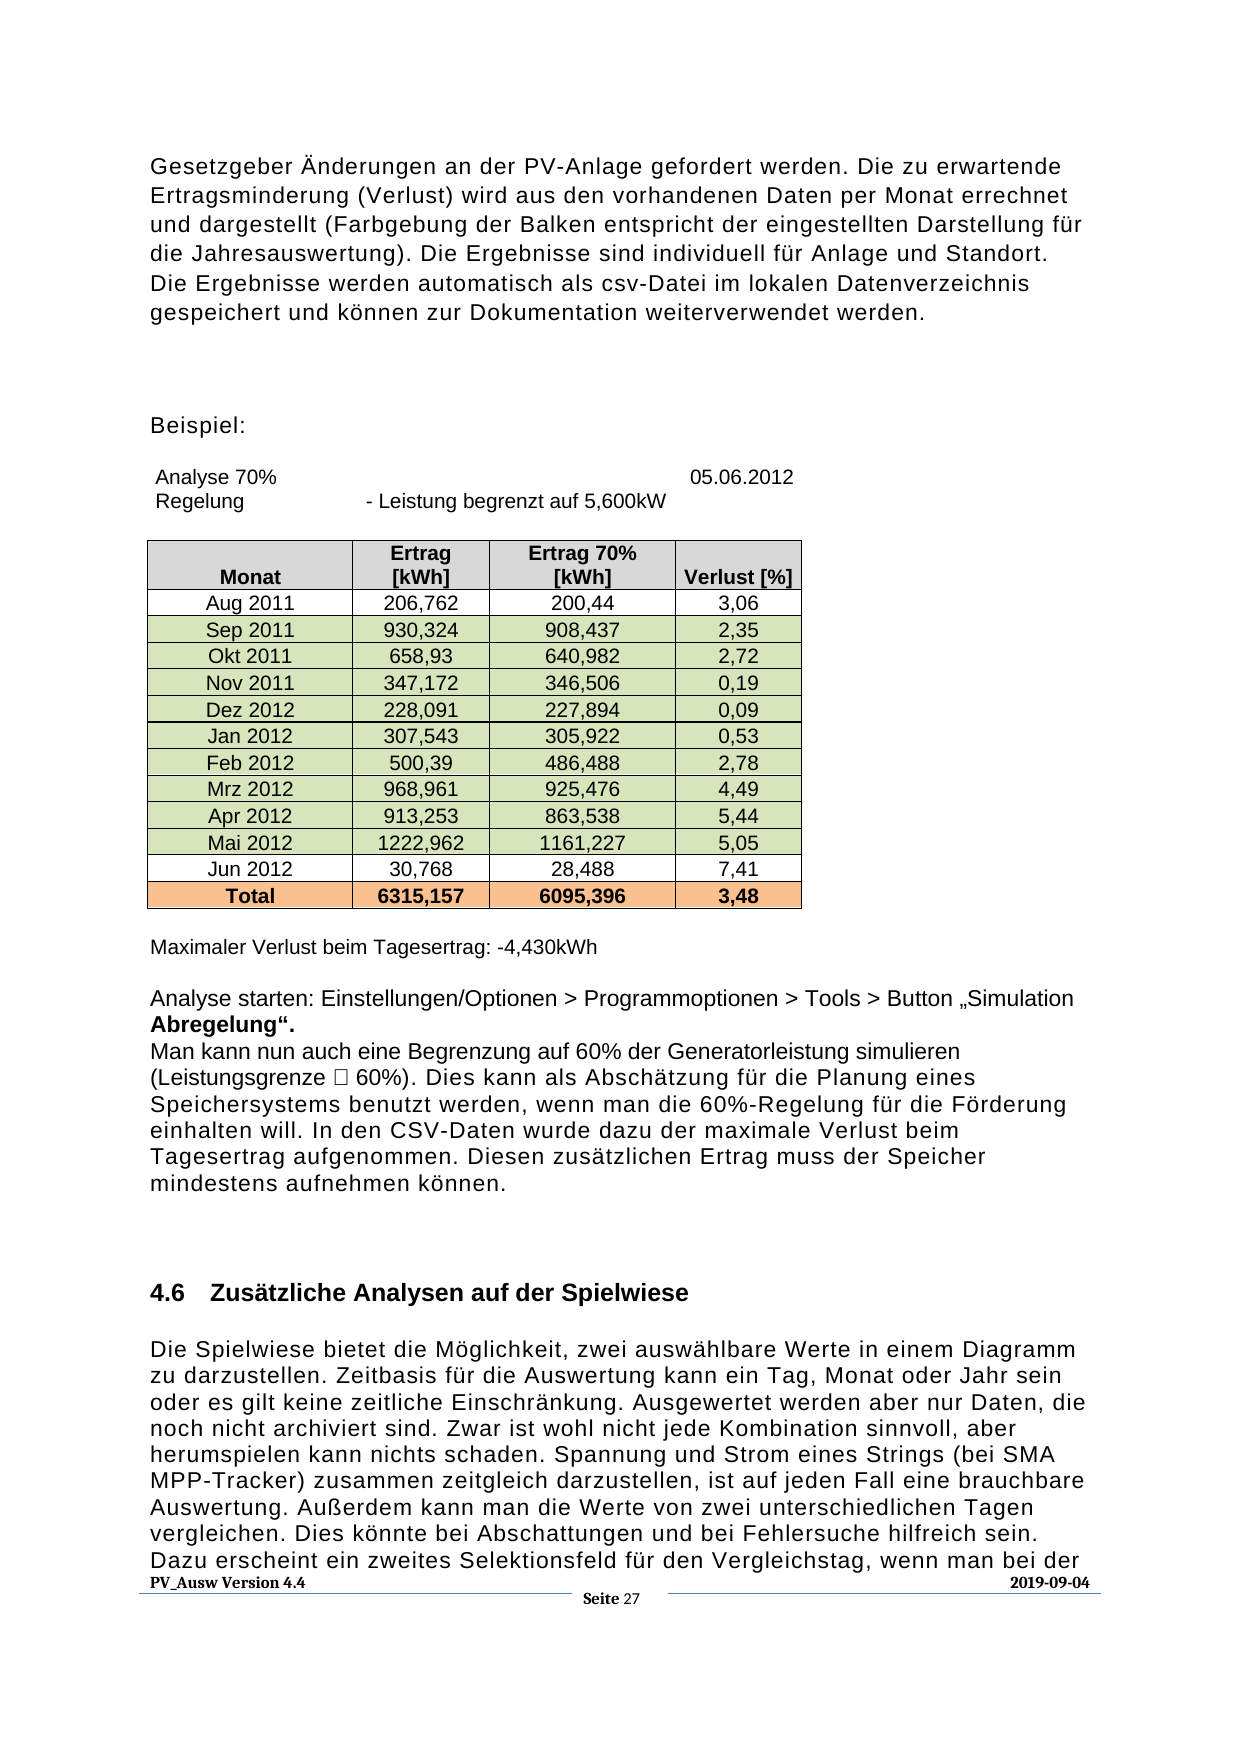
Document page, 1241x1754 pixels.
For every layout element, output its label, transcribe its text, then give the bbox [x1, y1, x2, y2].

table_cell 658,93 [353, 643, 489, 668]
table_cell Okt 2011 [148, 643, 352, 668]
table_cell 5,44 [676, 802, 801, 828]
table_cell 968,961 [353, 776, 489, 801]
table_cell 6315,157 [353, 882, 489, 907]
table_cell 2,35 [676, 616, 801, 642]
table_cell 486,488 [490, 749, 675, 774]
table_cell 200,44 [490, 590, 675, 615]
subtitle Zusätzliche Analysen auf der Spielwiese [150, 1278, 1090, 1307]
table_cell 227,894 [490, 696, 675, 721]
text Man kann nun auch eine Begrenzung auf 60% der Generatorleistung simulieren (Leistungsgrenze  60%). Dies kann als Abschätzung für die Planung eines Speichersystems benutzt werden, wenn man die 60%-Regelung für die Förderung einhalten will. In den CSV-Daten wurde dazu der maximale Verlust beim Tagesertrag aufgenommen. Diesen zusätzlichen Ertrag muss der Speicher mindestens aufnehmen können. [150, 1038, 1090, 1196]
table_cell 0,09 [676, 696, 801, 721]
table_cell 7,41 [676, 855, 801, 881]
table_cell 307,543 [353, 723, 489, 748]
table_cell 925,476 [490, 776, 675, 801]
text Beispiel: [150, 412, 1090, 439]
table_cell 908,437 [490, 616, 675, 642]
table_cell 347,172 [353, 669, 489, 695]
text Die Spielwiese bietet die Möglichkeit, zwei auswählbare Werte in einem Diagramm zu darzustellen. Zeitbasis für die Auswertung kann ein Tag, Monat oder Jahr sein oder es gilt keine zeitliche Einschränkung. Ausgewertet werden aber nur Daten, die noch nicht archiviert sind. Zwar ist wohl nicht jede Kombination sinnvoll, aber herumspielen kann nichts schaden. Spannung und Strom eines Strings (bei SMA MPP-Tracker) zusammen zeitgleich darzustellen, ist auf jeden Fall eine brauchbare Auswertung. Außerdem kann man die Werte von zwei unterschiedlichen Tagen vergleichen. Dies könnte bei Abschattungen und bei Fehlersuche hilfreich sein. Dazu erscheint ein zweites Selektionsfeld für den Vergleichstag, wenn man bei der [150, 1336, 1090, 1573]
table_cell 2,72 [676, 643, 801, 668]
table_cell Monat [148, 541, 352, 589]
table_cell 2,78 [676, 749, 801, 774]
table_cell 0,19 [676, 669, 801, 695]
text Maximaler Verlust beim Tagesertrag: -4,430kWh [150, 935, 1090, 959]
table_cell 1222,962 [353, 829, 489, 854]
table_cell 913,253 [353, 802, 489, 828]
table_cell Total [148, 882, 352, 907]
table_cell Feb 2012 [148, 749, 352, 774]
table_cell 30,768 [353, 855, 489, 881]
table_cell Jan 2012 [148, 723, 352, 748]
table_cell 500,39 [353, 749, 489, 774]
table_cell 930,324 [353, 616, 489, 642]
table_header 05.06.2012 [676, 465, 801, 513]
table_cell 5,05 [676, 829, 801, 854]
table_cell 305,922 [490, 723, 675, 748]
table_cell 640,982 [490, 643, 675, 668]
table_cell 863,538 [490, 802, 675, 828]
table_cell Jun 2012 [148, 855, 352, 881]
text Gesetzgeber Änderungen an der PV-Anlage gefordert werden. Die zu erwartende Ertragsminderung (Verlust) wird aus den vorhandenen Daten per Monat errechnet und dargestellt (Farbgebung der Balken entspricht der eingestellten Darstellung für die Jahresauswertung). Die Ergebnisse sind individuell für Anlage und Standort. Die Ergebnisse werden automatisch als csv-Datei im lokalen Datenverzeichnis gespeichert und können zur Dokumentation weiterverwendet werden. [150, 150, 1090, 325]
table_cell 6095,396 [490, 882, 675, 907]
table_cell Nov 2011 [148, 669, 352, 695]
table_cell [148, 513, 352, 540]
table_cell Mrz 2012 [148, 776, 352, 801]
table_cell 228,091 [353, 696, 489, 721]
table_cell 4,49 [676, 776, 801, 801]
table_cell [489, 513, 676, 540]
table_cell 346,506 [490, 669, 675, 695]
text Analyse starten: Einstellungen/Optionen > Programmoptionen > Tools > Button „Simulation Abregelung“. [150, 985, 1090, 1038]
table_cell Sep 2011 [148, 616, 352, 642]
table_cell Verlust [%] [676, 541, 801, 589]
table_header - Leistung begrenzt auf 5,600kW [353, 465, 676, 513]
table_cell 28,488 [490, 855, 675, 881]
table_cell 3,06 [676, 590, 801, 615]
table_cell [353, 513, 489, 540]
table_cell 1161,227 [490, 829, 675, 854]
table_cell 0,53 [676, 723, 801, 748]
table_header Analyse 70% Regelung [148, 465, 352, 513]
table_cell Apr 2012 [148, 802, 352, 828]
table_cell Aug 2011 [148, 590, 352, 615]
table_cell Ertrag 70% [kWh] [490, 541, 675, 589]
table_cell 3,48 [676, 882, 801, 907]
table_cell [676, 513, 801, 540]
table_cell Mai 2012 [148, 829, 352, 854]
table_cell 206,762 [353, 590, 489, 615]
table_cell Dez 2012 [148, 696, 352, 721]
table_cell Ertrag [kWh] [353, 541, 489, 589]
